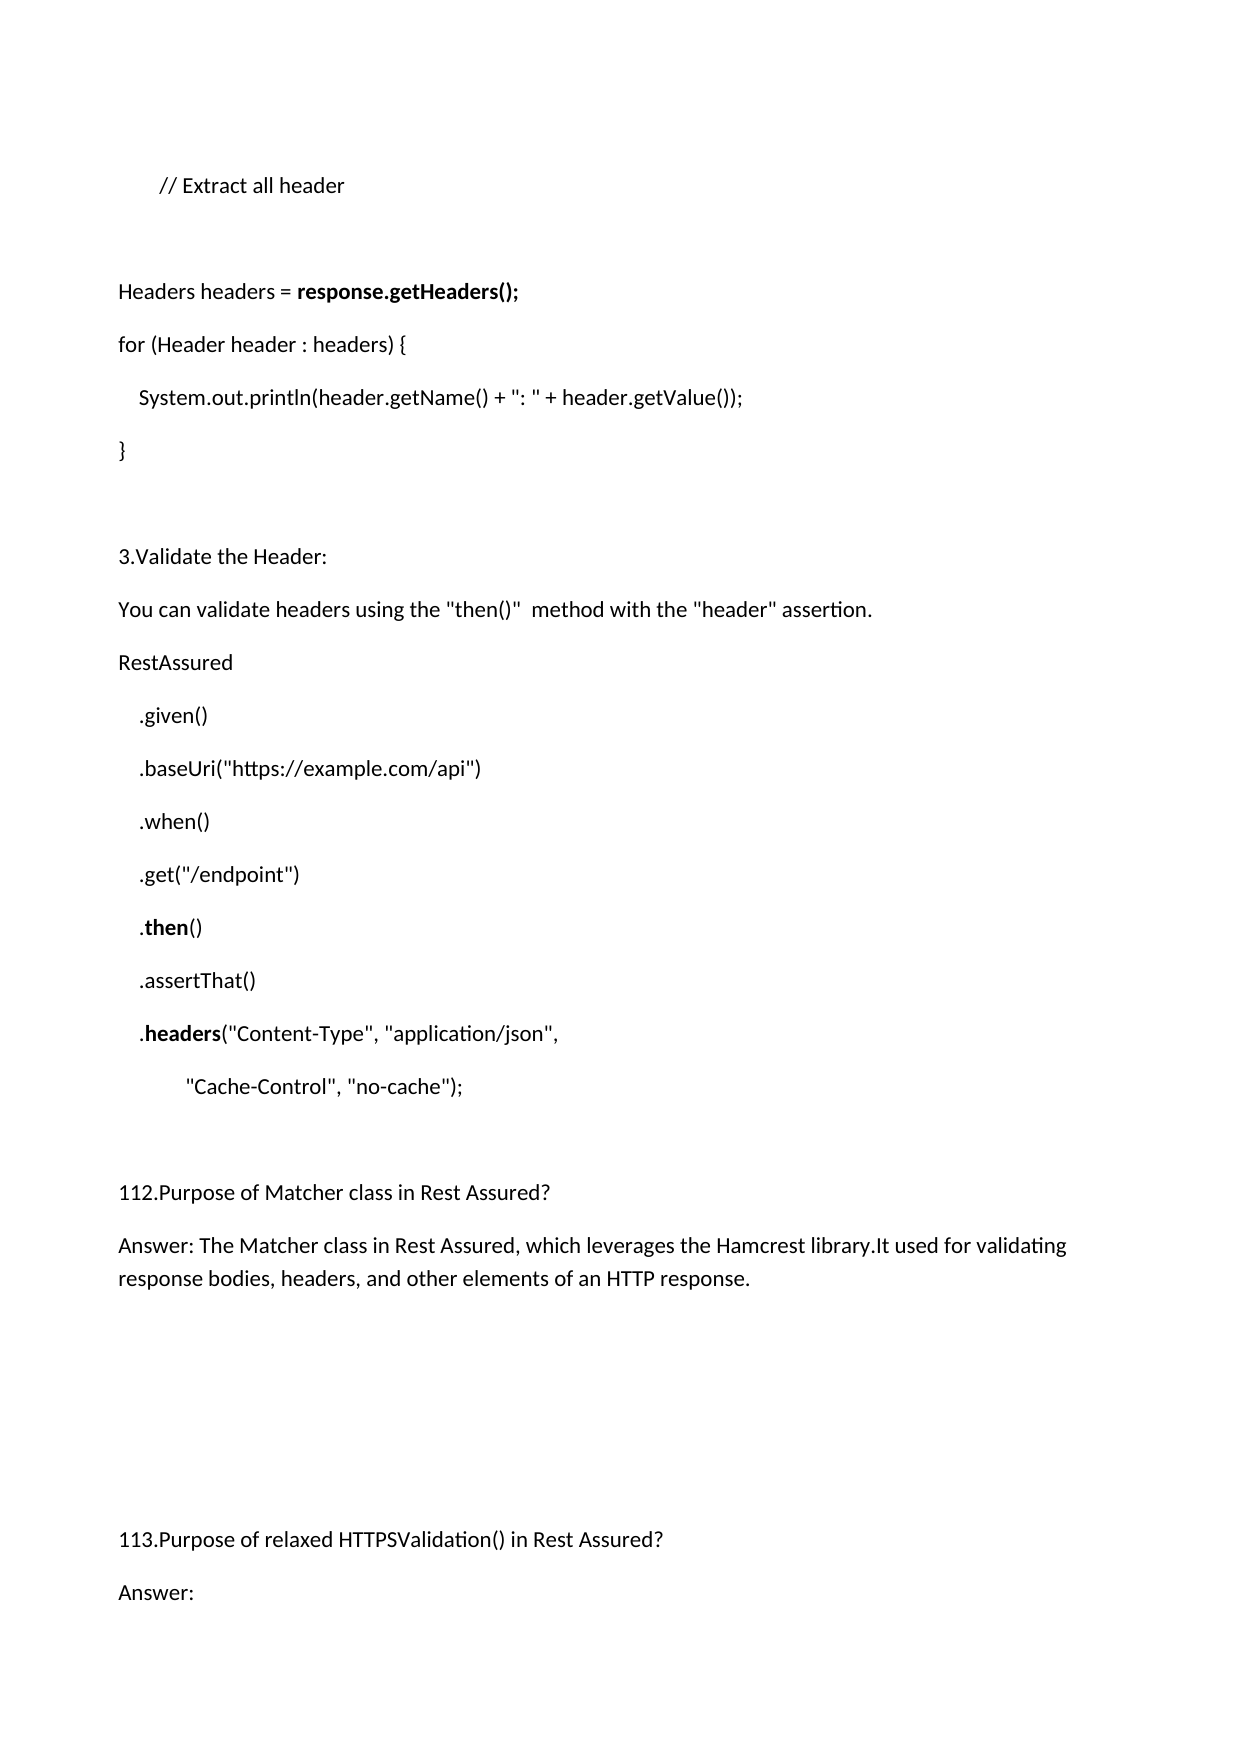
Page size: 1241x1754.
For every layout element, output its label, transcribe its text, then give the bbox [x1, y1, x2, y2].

text Answer: [118, 1578, 1122, 1606]
text RestAssured [118, 648, 1122, 676]
text .then() [118, 913, 1122, 941]
text } [118, 436, 1122, 464]
text .assertThat() [118, 966, 1122, 994]
text for (Header header : headers) { [118, 330, 1122, 358]
text Headers headers = response.getHeaders(); [118, 277, 1122, 305]
text 113.Purpose of relaxed HTTPSValidation() in Rest Assured? [118, 1525, 1122, 1553]
text .given() [118, 701, 1122, 729]
text .headers("Content-Type", "application/json", [118, 1019, 1122, 1047]
text System.out.println(header.getName() + ": " + header.getValue()); [118, 383, 1122, 411]
text 112.Purpose of Matcher class in Rest Assured? [118, 1178, 1122, 1207]
text Answer: The Matcher class in Rest Assured, which leverages the Hamcrest library.It used for validating response bodies, headers, and other elements of an HTTP response. [118, 1232, 1122, 1292]
text .get("/endpoint") [118, 860, 1122, 888]
text You can validate headers using the "then()" method with the "header" assertion. [118, 595, 1122, 623]
text 3.Validate the Header: [118, 542, 1122, 570]
text .when() [118, 807, 1122, 835]
text "Cache-Control", "no-cache"); [118, 1072, 1122, 1101]
text .baseUri("https://example.com/api") [118, 754, 1122, 782]
text // Extract all header [118, 171, 1122, 199]
